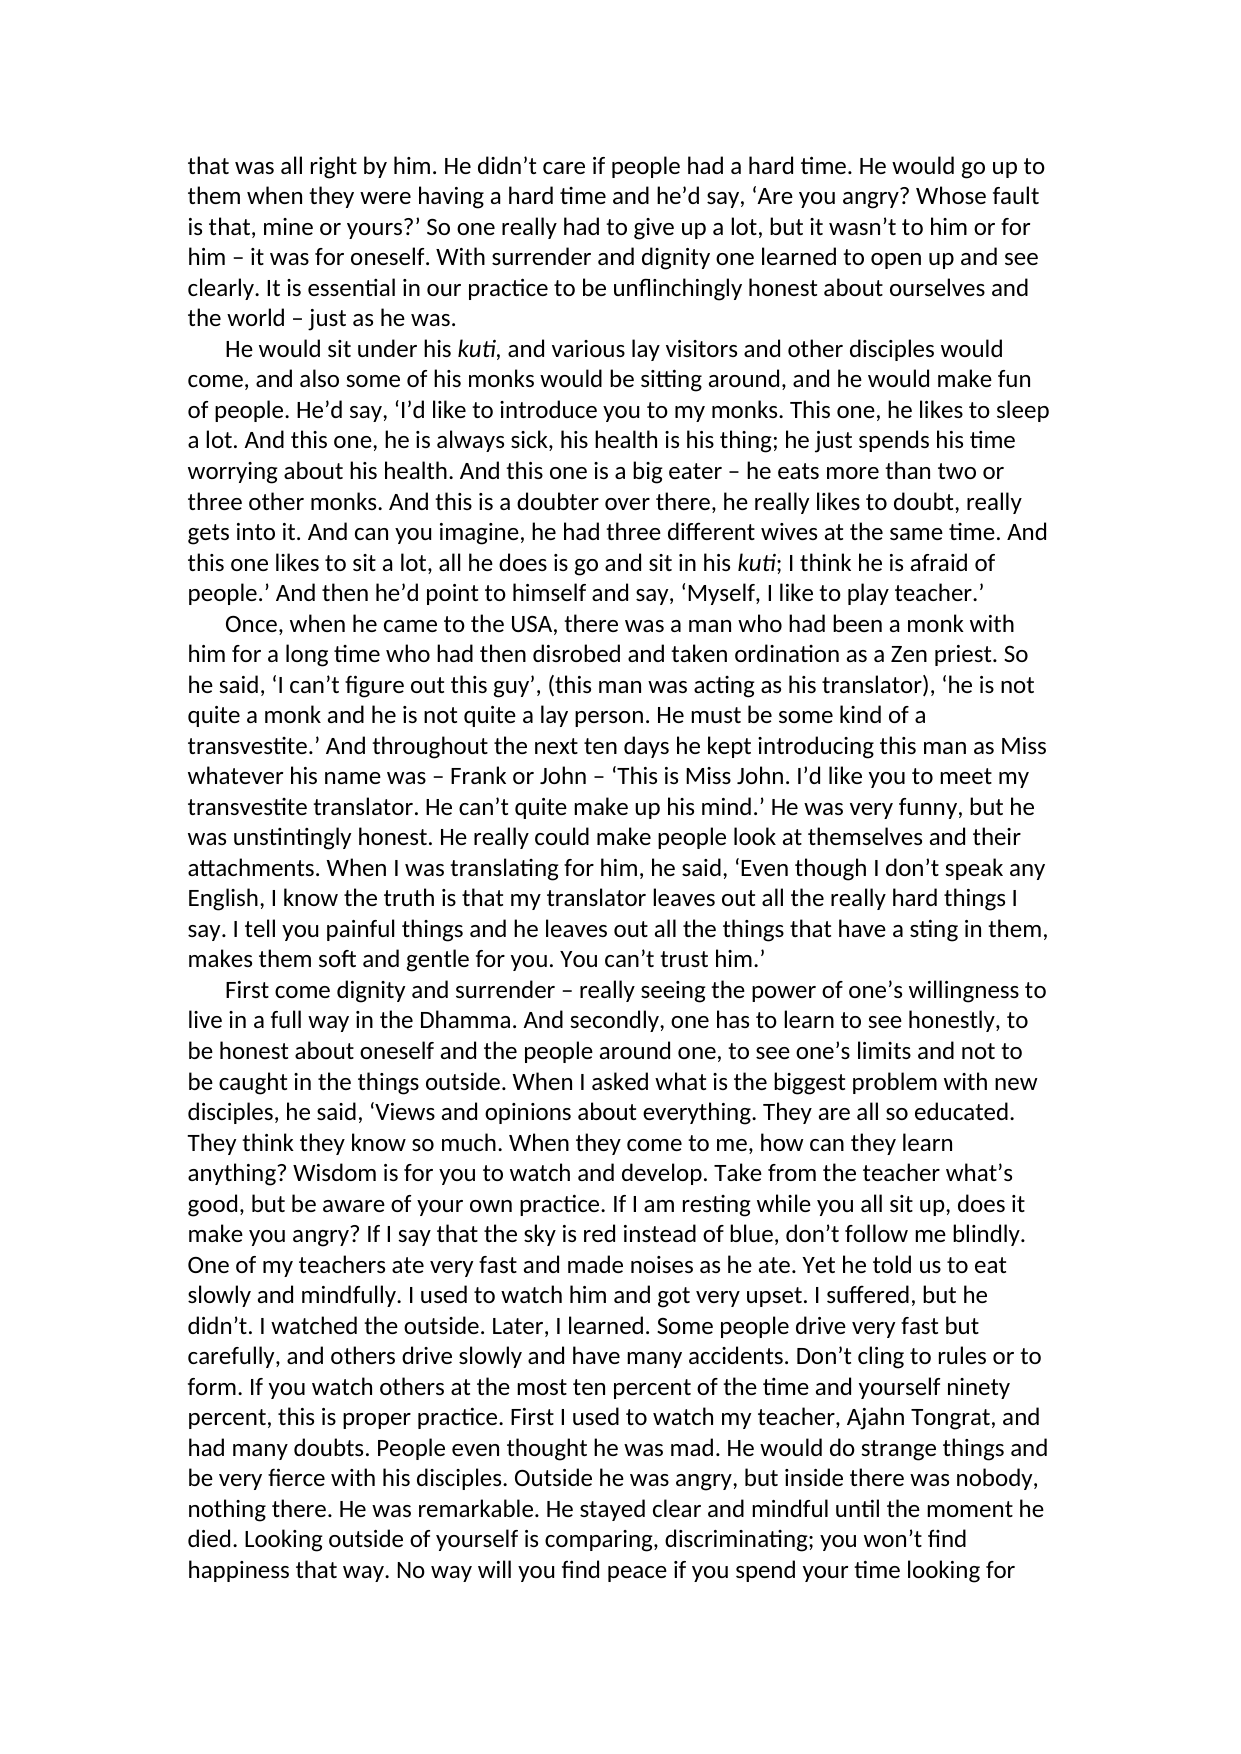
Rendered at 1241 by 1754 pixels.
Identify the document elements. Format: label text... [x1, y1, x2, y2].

text He would sit under his kuti, and various lay visitors and other disciples would come, and also some of his monks would be sitting around, and he would make fun of people. He’d say, ‘I’d like to introduce you to my monks. This one, he likes to sleep a lot. And this one, he is always sick, his health is his thing; he just spends his time worrying about his health. And this one is a big eater – he eats more than two or three other monks. And this is a doubter over there, he really likes to doubt, really gets into it. And can you imagine, he had three different wives at the same time. And this one likes to sit a lot, all he does is go and sit in his kuti; I think he is afraid of people.’ And then he’d point to himself and say, ‘Myself, I like to play teacher.’ [187, 333, 1053, 608]
text First come dignity and surrender – really seeing the power of one’s willingness to live in a full way in the Dhamma. And secondly, one has to learn to see honestly, to be honest about oneself and the people around one, to see one’s limits and not to be caught in the things outside. When I asked what is the biggest problem with new disciples, he said, ‘Views and opinions about everything. They are all so educated. They think they know so much. When they come to me, how can they learn anything? Wisdom is for you to watch and develop. Take from the teacher what’s good, but be aware of your own practice. If I am resting while you all sit up, does it make you angry? If I say that the sky is red instead of blue, don’t follow me blindly. One of my teachers ate very fast and made noises as he ate. Yet he told us to eat slowly and mindfully. I used to watch him and got very upset. I suffered, but he didn’t. I watched the outside. Later, I learned. Some people drive very fast but carefully, and others drive slowly and have many accidents. Don’t cling to rules or to form. If you watch others at the most ten percent of the time and yourself ninety percent, this is proper practice. First I used to watch my teacher, Ajahn Tongrat, and had many doubts. People even thought he was mad. He would do strange things and be very fierce with his disciples. Outside he was angry, but inside there was nobody, nothing there. He was remarkable. He stayed clear and mindful until the moment he died. Looking outside of yourself is comparing, discriminating; you won’t find happiness that way. No way will you find peace if you spend your time looking for [187, 974, 1053, 1584]
text that was all right by him. He didn’t care if people had a hard time. He would go up to them when they were having a hard time and he’d say, ‘Are you angry? Whose fault is that, mine or yours?’ So one really had to give up a lot, but it wasn’t to him or for him – it was for oneself. With surrender and dignity one learned to open up and see clearly. It is essential in our practice to be unflinchingly honest about ourselves and the world – just as he was. [187, 150, 1053, 333]
text Once, when he came to the USA, there was a man who had been a monk with him for a long time who had then disrobed and taken ordination as a Zen priest. So he said, ‘I can’t figure out this guy’, (this man was acting as his translator), ‘he is not quite a monk and he is not quite a lay person. He must be some kind of a transvestite.’ And throughout the next ten days he kept introducing this man as Miss whatever his name was – Frank or John – ‘This is Miss John. I’d like you to meet my transvestite translator. He can’t quite make up his mind.’ He was very funny, but he was unstintingly honest. He really could make people look at themselves and their attachments. When I was translating for him, he said, ‘Even though I don’t speak any English, I know the truth is that my translator leaves out all the really hard things I say. I tell you painful things and he leaves out all the things that have a sting in them, makes them soft and gentle for you. You can’t trust him.’ [187, 608, 1053, 974]
